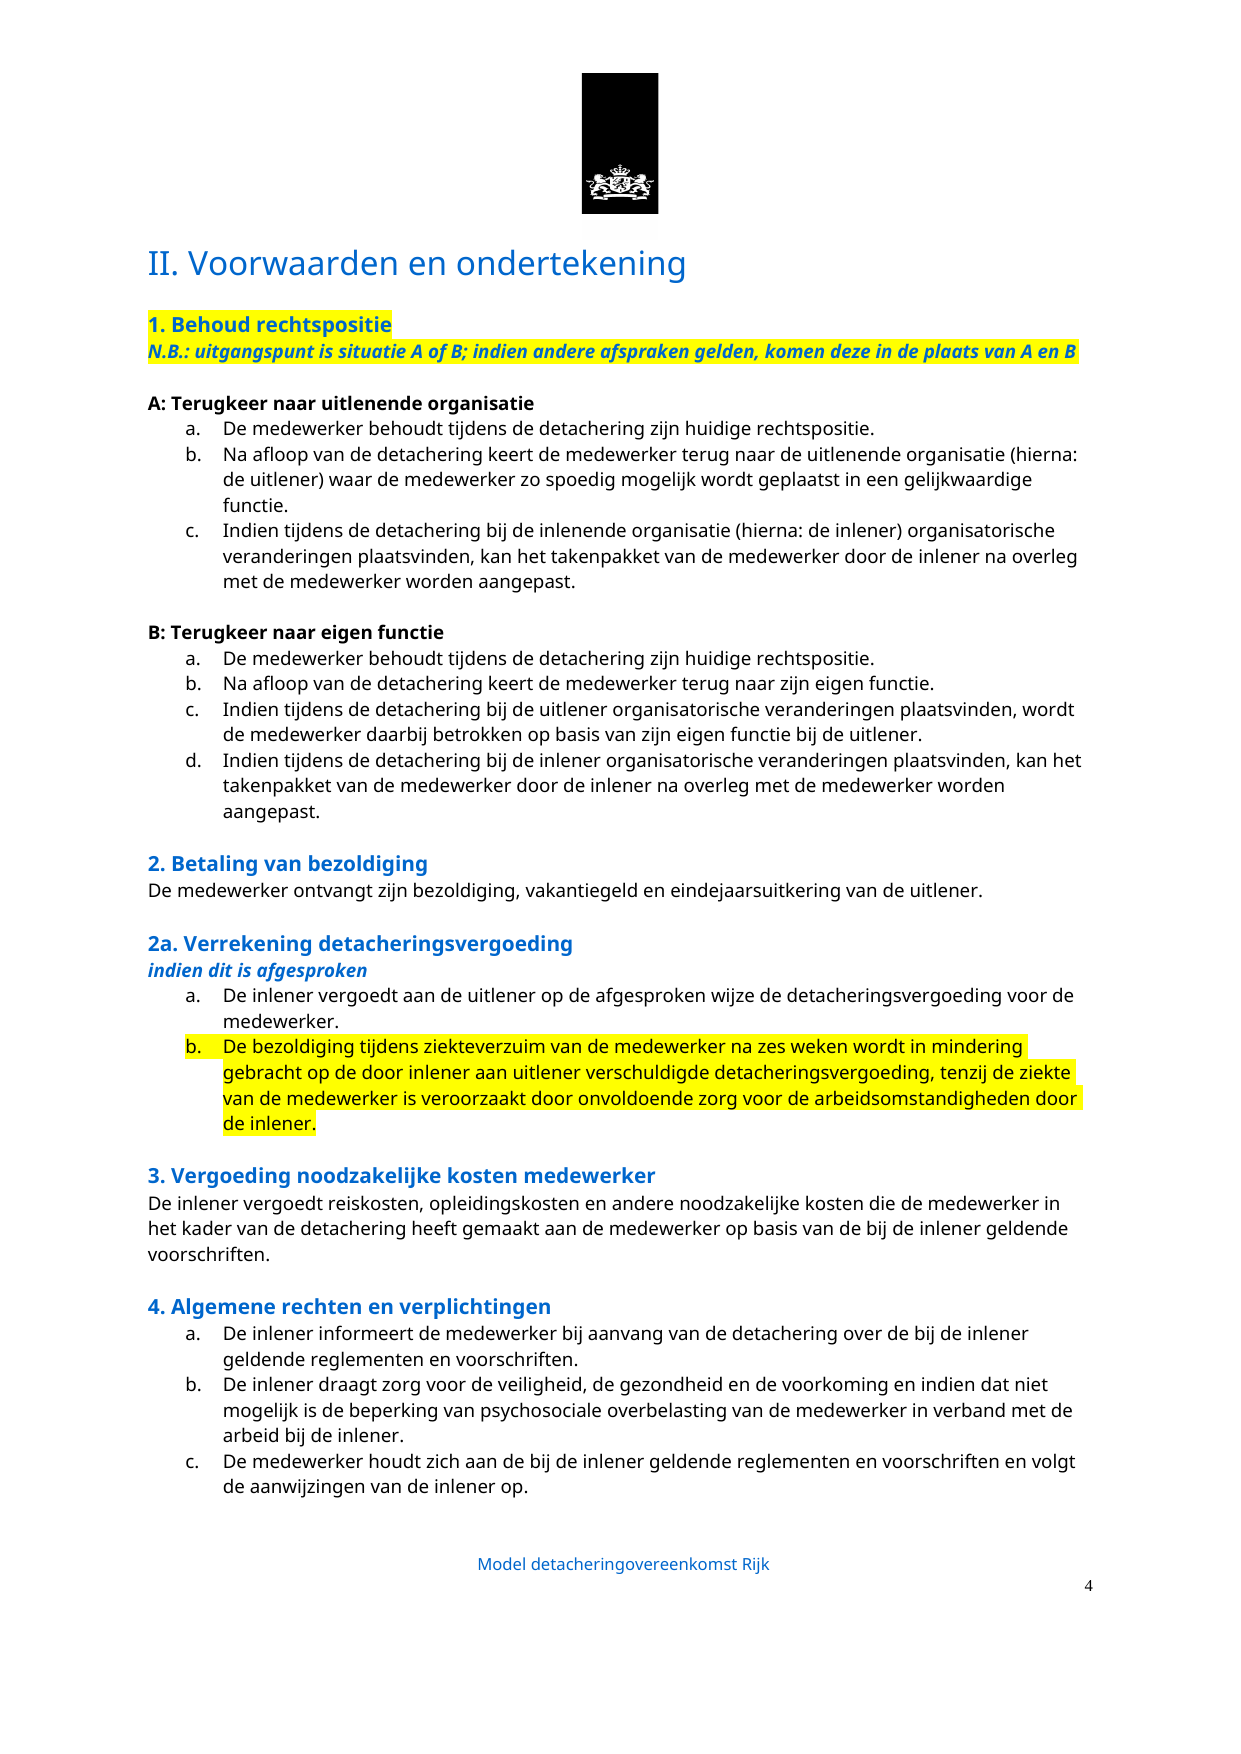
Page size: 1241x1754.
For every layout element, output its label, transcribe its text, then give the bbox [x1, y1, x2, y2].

text II. Voorwaarden en ondertekening [148, 239, 1092, 285]
text De inlener vergoedt reiskosten, opleidingskosten en andere noodzakelijke kosten die de medewerker in het kader van de detachering heeft gemaakt aan de medewerker op basis van de bij de inlener geldende voorschriften. [148, 1190, 1092, 1266]
text N.B.: uitgangspunt is situatie A of B; indien andere afspraken gelden, komen deze in de plaats van A en B [148, 339, 1092, 364]
text indien dit is afgesproken [148, 957, 1092, 983]
list De inlener draagt zorg voor de veiligheid, de gezondheid en de voorkoming en indien dat niet mogelijk is de beperking van psychosociale overbelasting van de medewerker in verband met de arbeid bij de inlener. [185, 1371, 1092, 1448]
text A: Terugkeer naar uitlenende organisatie [148, 390, 1092, 415]
text 4. Algemene rechten en verplichtingen [148, 1292, 1092, 1320]
list De medewerker behoudt tijdens de detachering zijn huidige rechtspositie. [185, 415, 1092, 441]
list Indien tijdens de detachering bij de inlenende organisatie (hierna: de inlener) organisatorische veranderingen plaatsvinden, kan het takenpakket van de medewerker door de inlener na overleg met de medewerker worden aangepast. [185, 517, 1092, 594]
list Na afloop van de detachering keert de medewerker terug naar zijn eigen functie. [185, 671, 1092, 696]
text De medewerker ontvangt zijn bezoldiging, vakantiegeld en eindejaarsuitkering van de uitlener. [148, 878, 1092, 903]
list Indien tijdens de detachering bij de inlener organisatorische veranderingen plaatsvinden, kan het takenpakket van de medewerker door de inlener na overleg met de medewerker worden aangepast. [185, 747, 1092, 824]
list De inlener informeert de medewerker bij aanvang van de detachering over de bij de inlener geldende reglementen en voorschriften. [185, 1320, 1092, 1371]
list De medewerker houdt zich aan de bij de inlener geldende reglementen en voorschriften en volgt de aanwijzingen van de inlener op. [185, 1448, 1092, 1499]
text B: Terugkeer naar eigen functie [148, 619, 1092, 645]
list Na afloop van de detachering keert de medewerker terug naar de uitlenende organisatie (hierna: de uitlener) waar de medewerker zo spoedig mogelijk wordt geplaatst in een gelijkwaardige functie. [185, 441, 1092, 517]
text 3. Vergoeding noodzakelijke kosten medewerker [148, 1161, 1092, 1190]
list Indien tijdens de detachering bij de uitlener organisatorische veranderingen plaatsvinden, wordt de medewerker daarbij betrokken op basis van zijn eigen functie bij de uitlener. [185, 696, 1092, 747]
list De medewerker behoudt tijdens de detachering zijn huidige rechtspositie. [185, 645, 1092, 671]
list De inlener vergoedt aan de uitlener op de afgesproken wijze de detacheringsvergoeding voor de medewerker. [185, 983, 1092, 1034]
text 2. Betaling van bezoldiging [148, 849, 1092, 878]
text 1. Behoud rechtspositie [148, 310, 1092, 339]
list De bezoldiging tijdens ziekteverzuim van de medewerker na zes weken wordt in mindering gebracht op de door inlener aan uitlener verschuldigde detacheringsvergoeding, tenzij de ziekte van de medewerker is veroorzaakt door onvoldoende zorg voor de arbeidsomstandigheden door de inlener. [185, 1034, 1092, 1136]
text 2a. Verrekening detacheringsvergoeding [148, 929, 1092, 957]
